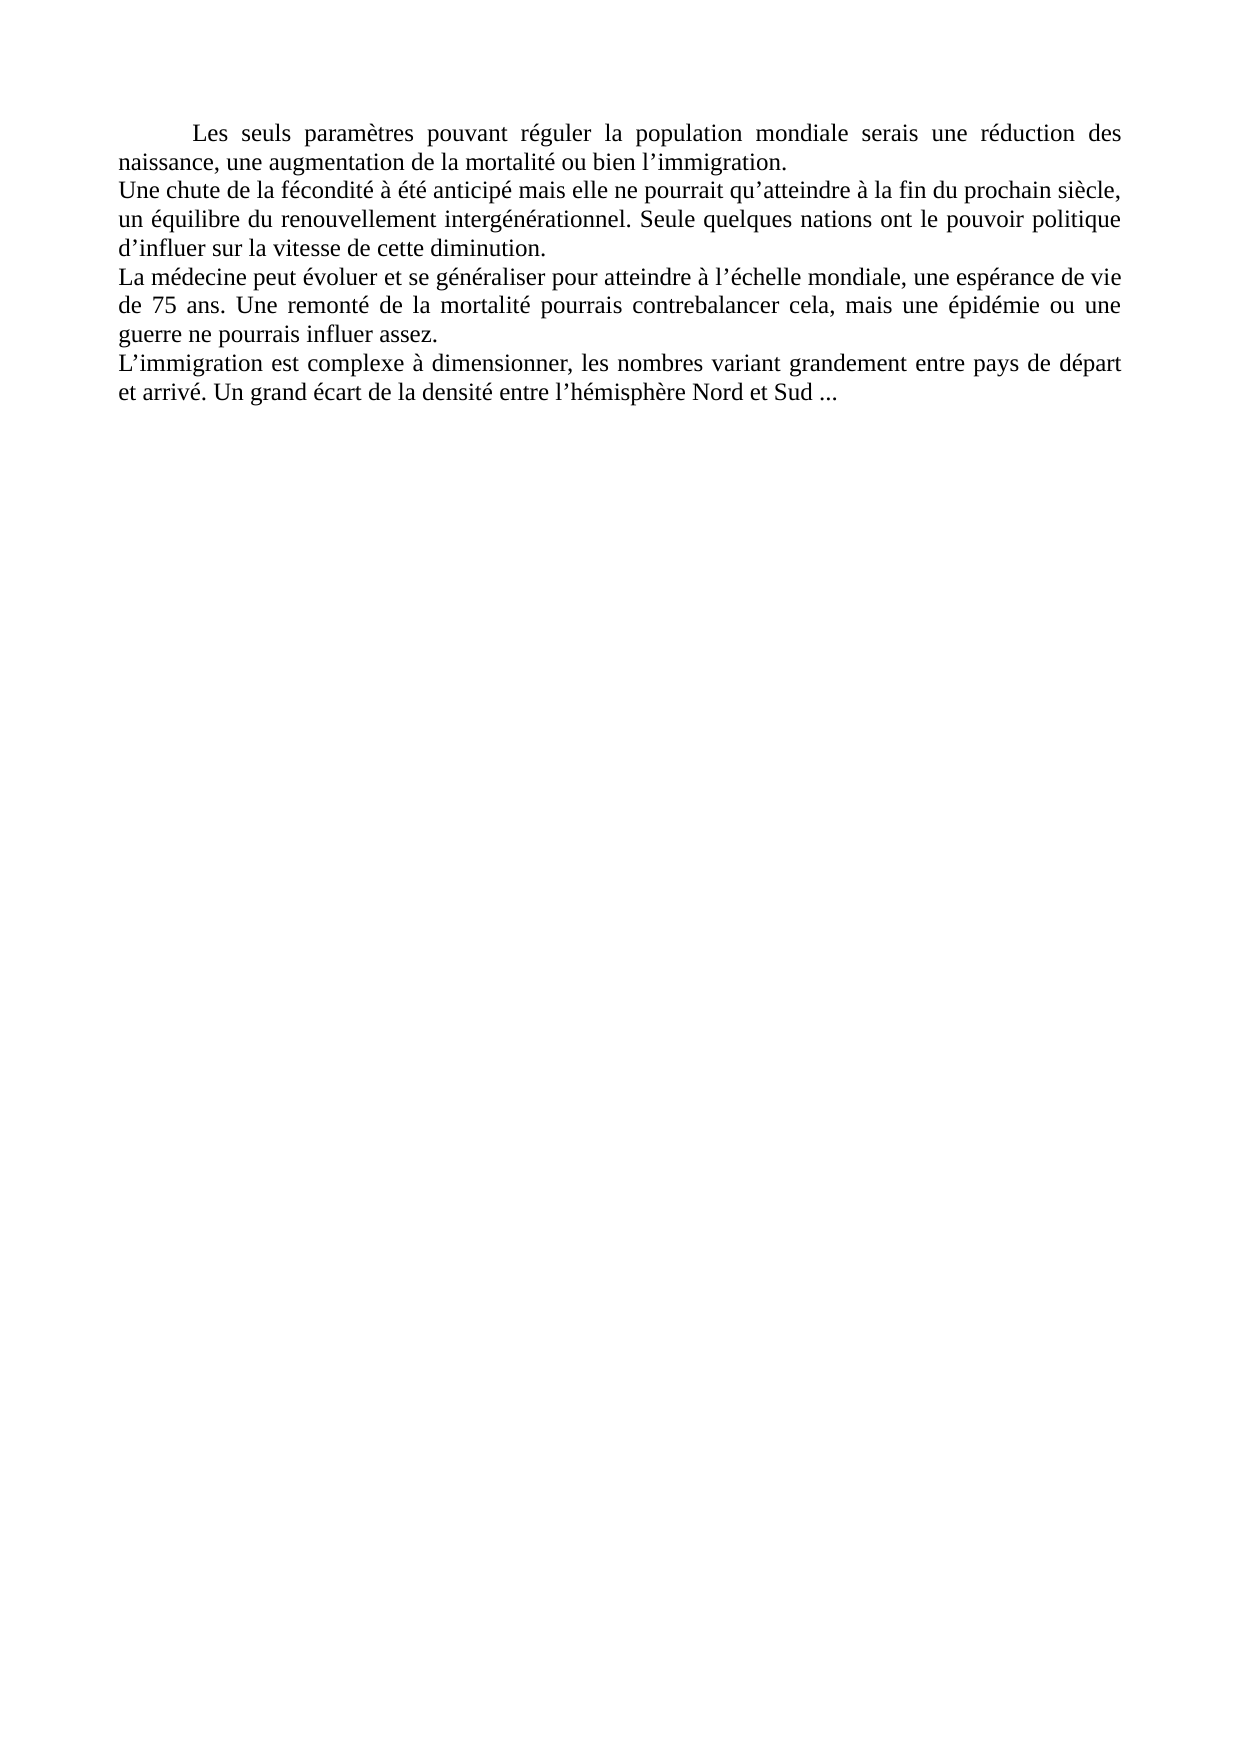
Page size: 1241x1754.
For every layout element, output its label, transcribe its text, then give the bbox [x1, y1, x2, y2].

text La médecine peut évoluer et se généraliser pour atteindre à l’échelle mondiale, une espérance de vie de 75 ans. Une remonté de la mortalité pourrais contrebalancer cela, mais une épidémie ou une guerre ne pourrais influer assez. [118, 262, 1122, 348]
text Les seuls paramètres pouvant réguler la population mondiale serais une réduction des naissance, une augmentation de la mortalité ou bien l’immigration. [118, 118, 1122, 176]
text Une chute de la fécondité à été anticipé mais elle ne pourrait qu’atteindre à la fin du prochain siècle, un équilibre du renouvellement intergénérationnel. Seule quelques nations ont le pouvoir politique d’influer sur la vitesse de cette diminution. [118, 176, 1122, 262]
text L’immigration est complexe à dimensionner, les nombres variant grandement entre pays de départ et arrivé. Un grand écart de la densité entre l’hémisphère Nord et Sud ... [118, 348, 1122, 406]
